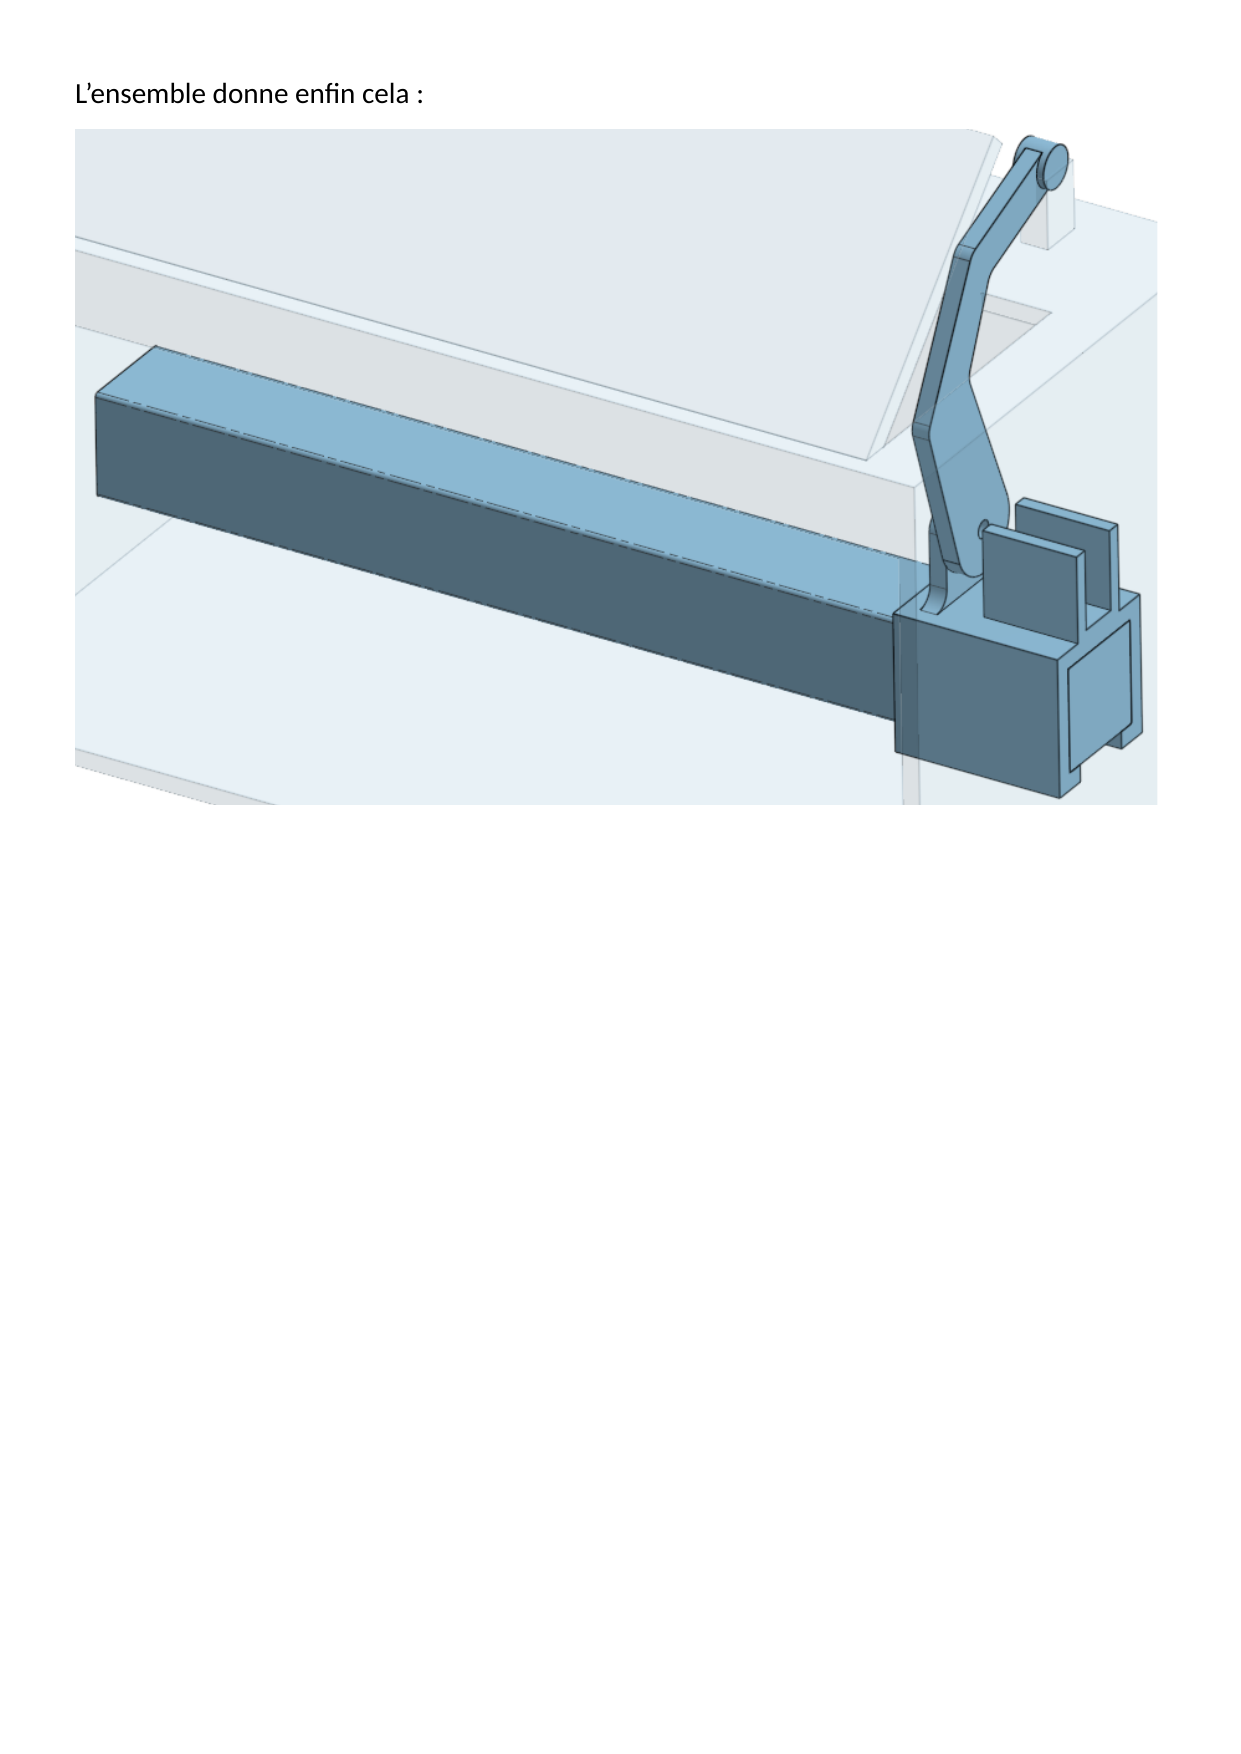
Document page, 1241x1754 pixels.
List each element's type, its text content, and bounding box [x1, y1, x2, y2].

text L’ensemble donne enfin cela : [75, 75, 1165, 111]
